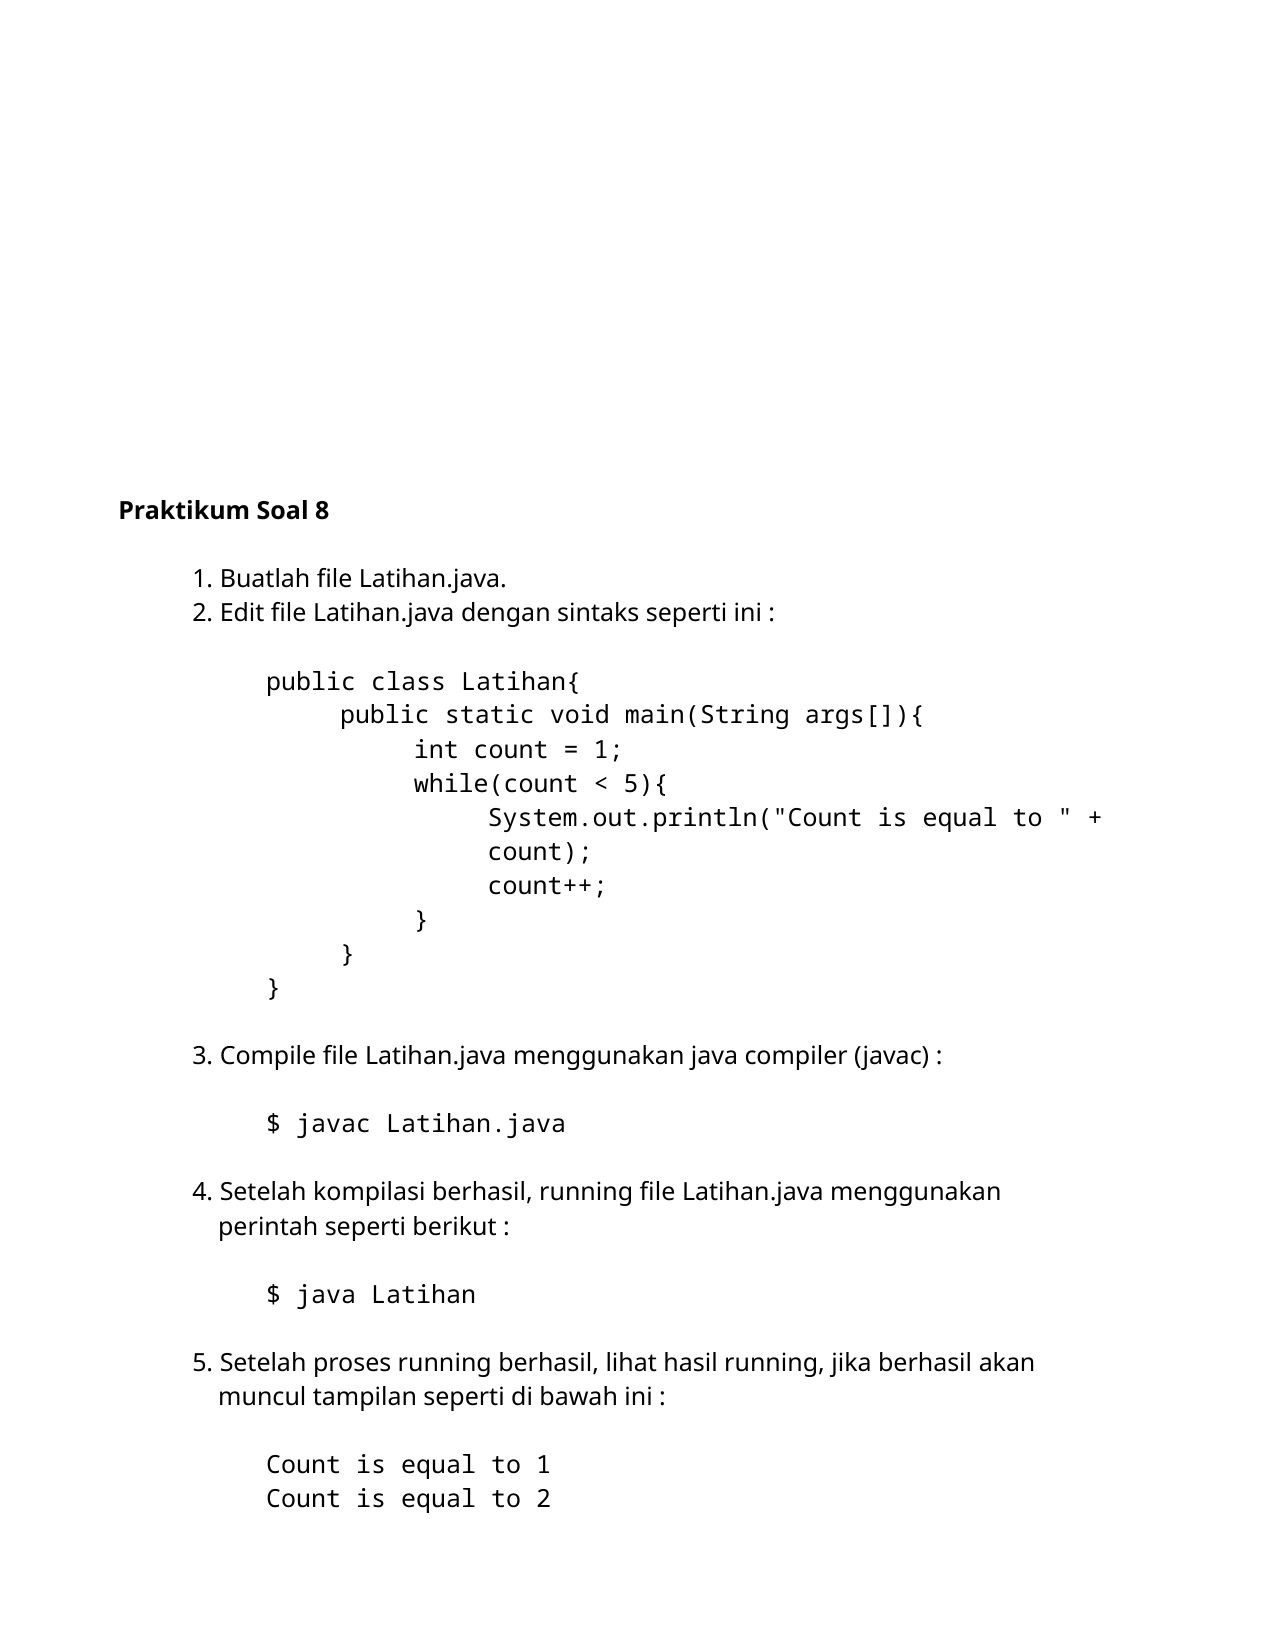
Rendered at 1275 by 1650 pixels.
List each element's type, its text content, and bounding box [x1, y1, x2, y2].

text 1. Buatlah file Latihan.java. [118, 561, 1157, 595]
text perintah seperti berikut : $ java Latihan [118, 1208, 1157, 1344]
text } [118, 936, 1157, 970]
text } [118, 902, 1157, 936]
text int count = 1; [118, 731, 1157, 765]
text Count is equal to 2 [118, 1481, 1157, 1515]
text count); [118, 833, 1157, 867]
text muncul tampilan seperti di bawah ini : Count is equal to 1 [118, 1378, 1157, 1481]
text System.out.println("Count is equal to " + [118, 799, 1157, 833]
text while(count < 5){ [118, 765, 1157, 799]
text } 3. Compile file Latihan.java menggunakan java compiler (javac) : $ javac Latihan.java 4. Setelah kompilasi berhasil, running file Latihan.java menggunakan [118, 970, 1157, 1208]
text Praktikum Soal 8 [118, 493, 1157, 527]
text 2. Edit file Latihan.java dengan sintaks seperti ini : public class Latihan{ [118, 595, 1157, 697]
text public static void main(String args[]){ [118, 697, 1157, 731]
text count++; [118, 867, 1157, 902]
text 5. Setelah proses running berhasil, lihat hasil running, jika berhasil akan [118, 1344, 1157, 1378]
